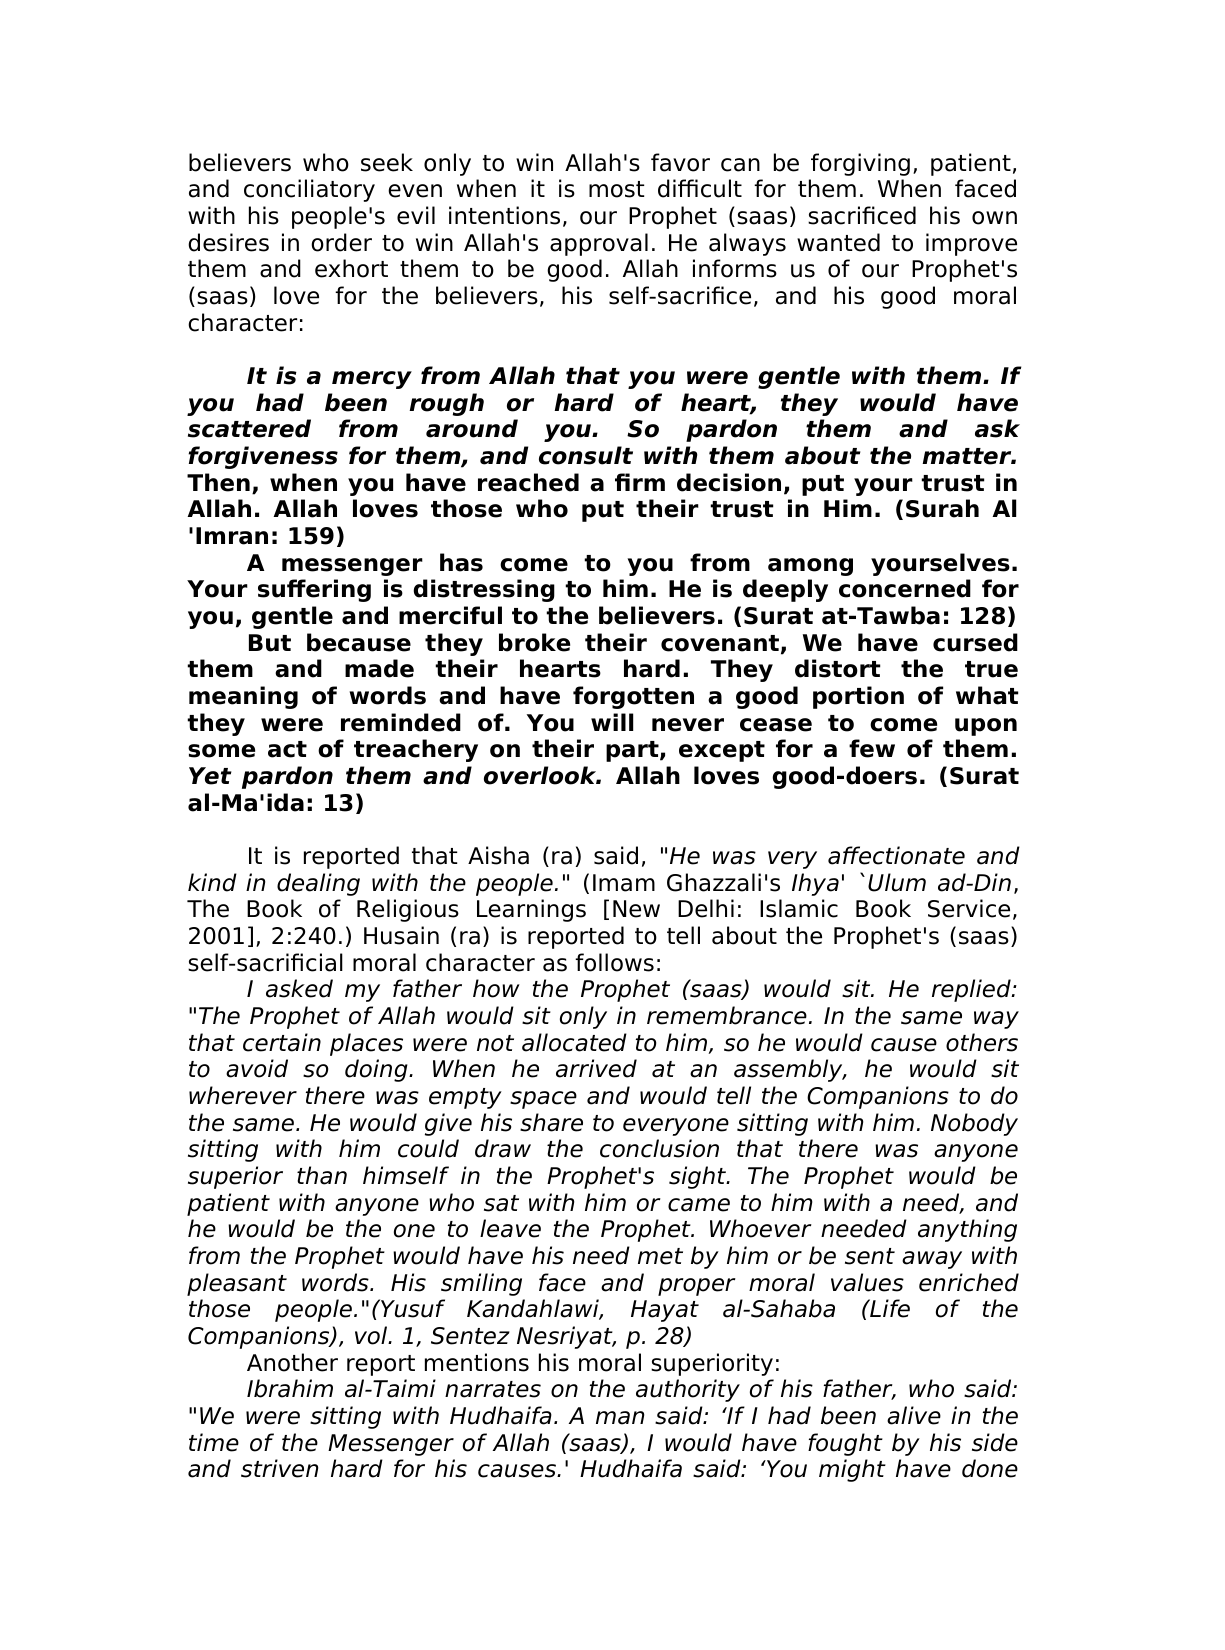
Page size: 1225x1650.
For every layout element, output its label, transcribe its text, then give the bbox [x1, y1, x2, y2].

text It is reported that Aisha (ra) said, "He was very affectionate and kind in dealing with the people." (Imam Ghazzali's Ihya' `Ulum ad-Din, The Book of Religious Learnings [New Delhi: Islamic Book Service, 2001], 2:240.) Husain (ra) is reported to tell about the Prophet's (saas) self-sacrificial moral character as follows: [187, 843, 1020, 977]
text Ibrahim al-Taimi narrates on the authority of his father, who said: "We were sitting with Hudhaifa. A man said: ‘If I had been alive in the time of the Messenger of Allah (saas), I would have fought by his side and striven hard for his causes.' Hudhaifa said: ‘You might have done [187, 1377, 1020, 1483]
text I asked my father how the Prophet (saas) would sit. He replied: "The Prophet of Allah would sit only in remembrance. In the same way that certain places were not allocated to him, so he would cause others to avoid so doing. When he arrived at an assembly, he would sit wherever there was empty space and would tell the Companions to do the same. He would give his share to everyone sitting with him. Nobody sitting with him could draw the conclusion that there was anyone superior than himself in the Prophet's sight. The Prophet would be patient with anyone who sat with him or came to him with a need, and he would be the one to leave the Prophet. Whoever needed anything from the Prophet would have his need met by him or be sent away with pleasant words. His smiling face and proper moral values enriched those people."(Yusuf Kandahlawi, Hayat al-Sahaba (Life of the Companions), vol. 1, Sentez Nesriyat, p. 28) [187, 977, 1020, 1350]
text But because they broke their covenant, We have cursed them and made their hearts hard. They distort the true meaning of words and have forgotten a good portion of what they were reminded of. You will never cease to come upon some act of treachery on their part, except for a few of them. Yet pardon them and overlook. Allah loves good-doers. (Surat al-Ma'ida: 13) [187, 630, 1020, 817]
text Another report mentions his moral superiority: [187, 1350, 1020, 1377]
text A messenger has come to you from among yourselves. Your suffering is distressing to him. He is deeply concerned for you, gentle and merciful to the believers. (Surat at-Tawba: 128) [187, 550, 1020, 630]
text believers who seek only to win Allah's favor can be forgiving, patient, and conciliatory even when it is most difficult for them. When faced with his people's evil intentions, our Prophet (saas) sacrificed his own desires in order to win Allah's approval. He always wanted to improve them and exhort them to be good. Allah informs us of our Prophet's (saas) love for the believers, his self-sacrifice, and his good moral character: [187, 150, 1020, 337]
text It is a mercy from Allah that you were gentle with them. If you had been rough or hard of heart, they would have scattered from around you. So pardon them and ask forgiveness for them, and consult with them about the matter. Then, when you have reached a firm decision, put your trust in Allah. Allah loves those who put their trust in Him. (Surah Al 'Imran: 159) [187, 363, 1020, 550]
